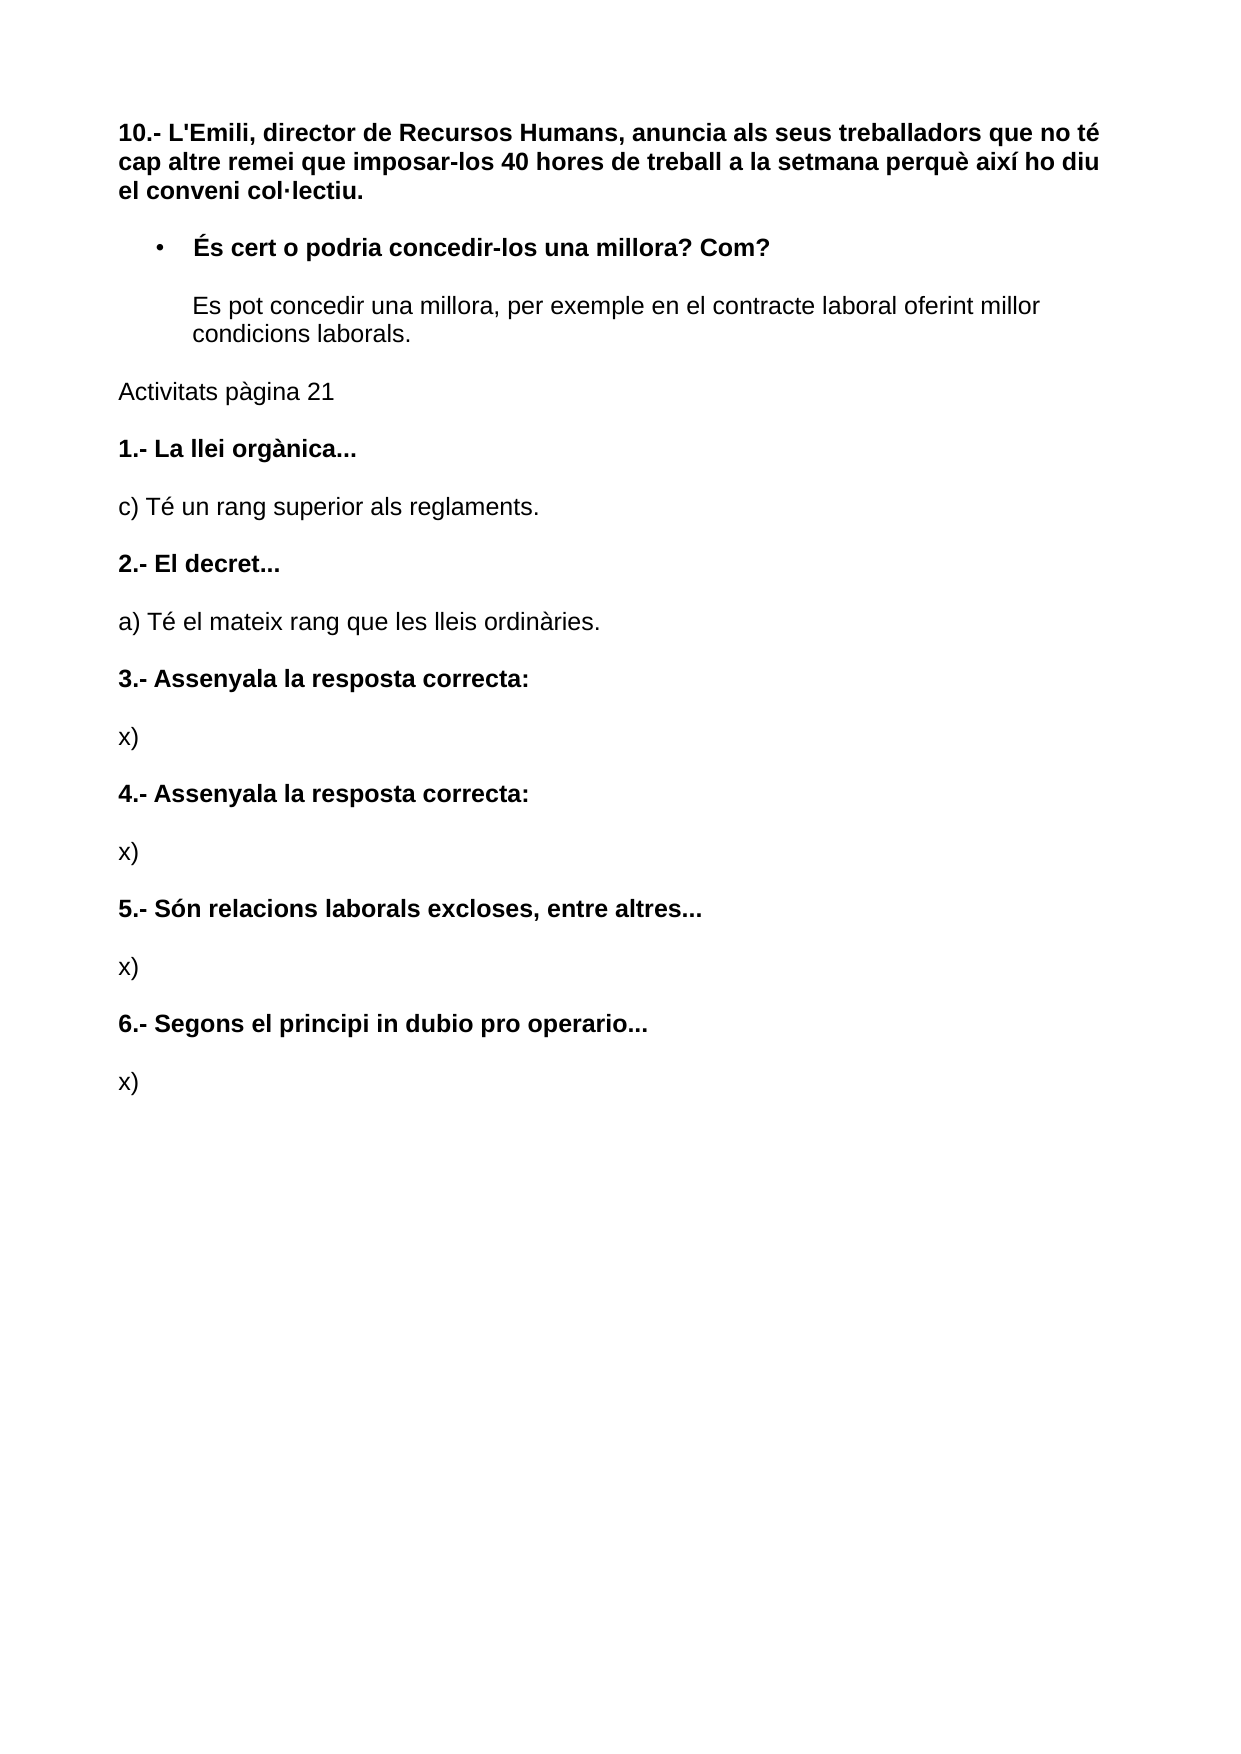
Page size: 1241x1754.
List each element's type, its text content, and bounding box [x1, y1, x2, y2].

text 10.- L'Emili, director de Recursos Humans, anuncia als seus treballadors que no té cap altre remei que imposar-los 40 hores de treball a la setmana perquè així ho diu el conveni col·lectiu. [118, 118, 1122, 204]
text a) Té el mateix rang que les lleis ordinàries. [118, 607, 1122, 636]
list És cert o podria concedir-los una millora? Com? [156, 233, 1122, 262]
text Es pot concedir una millora, per exemple en el contracte laboral oferint millor condicions laborals. [118, 291, 1122, 348]
text x) [118, 1067, 1122, 1096]
text Activitats pàgina 21 [118, 377, 1122, 406]
text x) [118, 722, 1122, 751]
text 1.- La llei orgànica... [118, 434, 1122, 463]
text x) [118, 837, 1122, 866]
text c) Té un rang superior als reglaments. [118, 492, 1122, 521]
text 2.- El decret... [118, 549, 1122, 578]
text 4.- Assenyala la resposta correcta: [118, 779, 1122, 808]
text 5.- Són relacions laborals excloses, entre altres... [118, 894, 1122, 923]
text 6.- Segons el principi in dubio pro operario... [118, 1009, 1122, 1038]
text x) [118, 952, 1122, 981]
text 3.- Assenyala la resposta correcta: [118, 664, 1122, 693]
